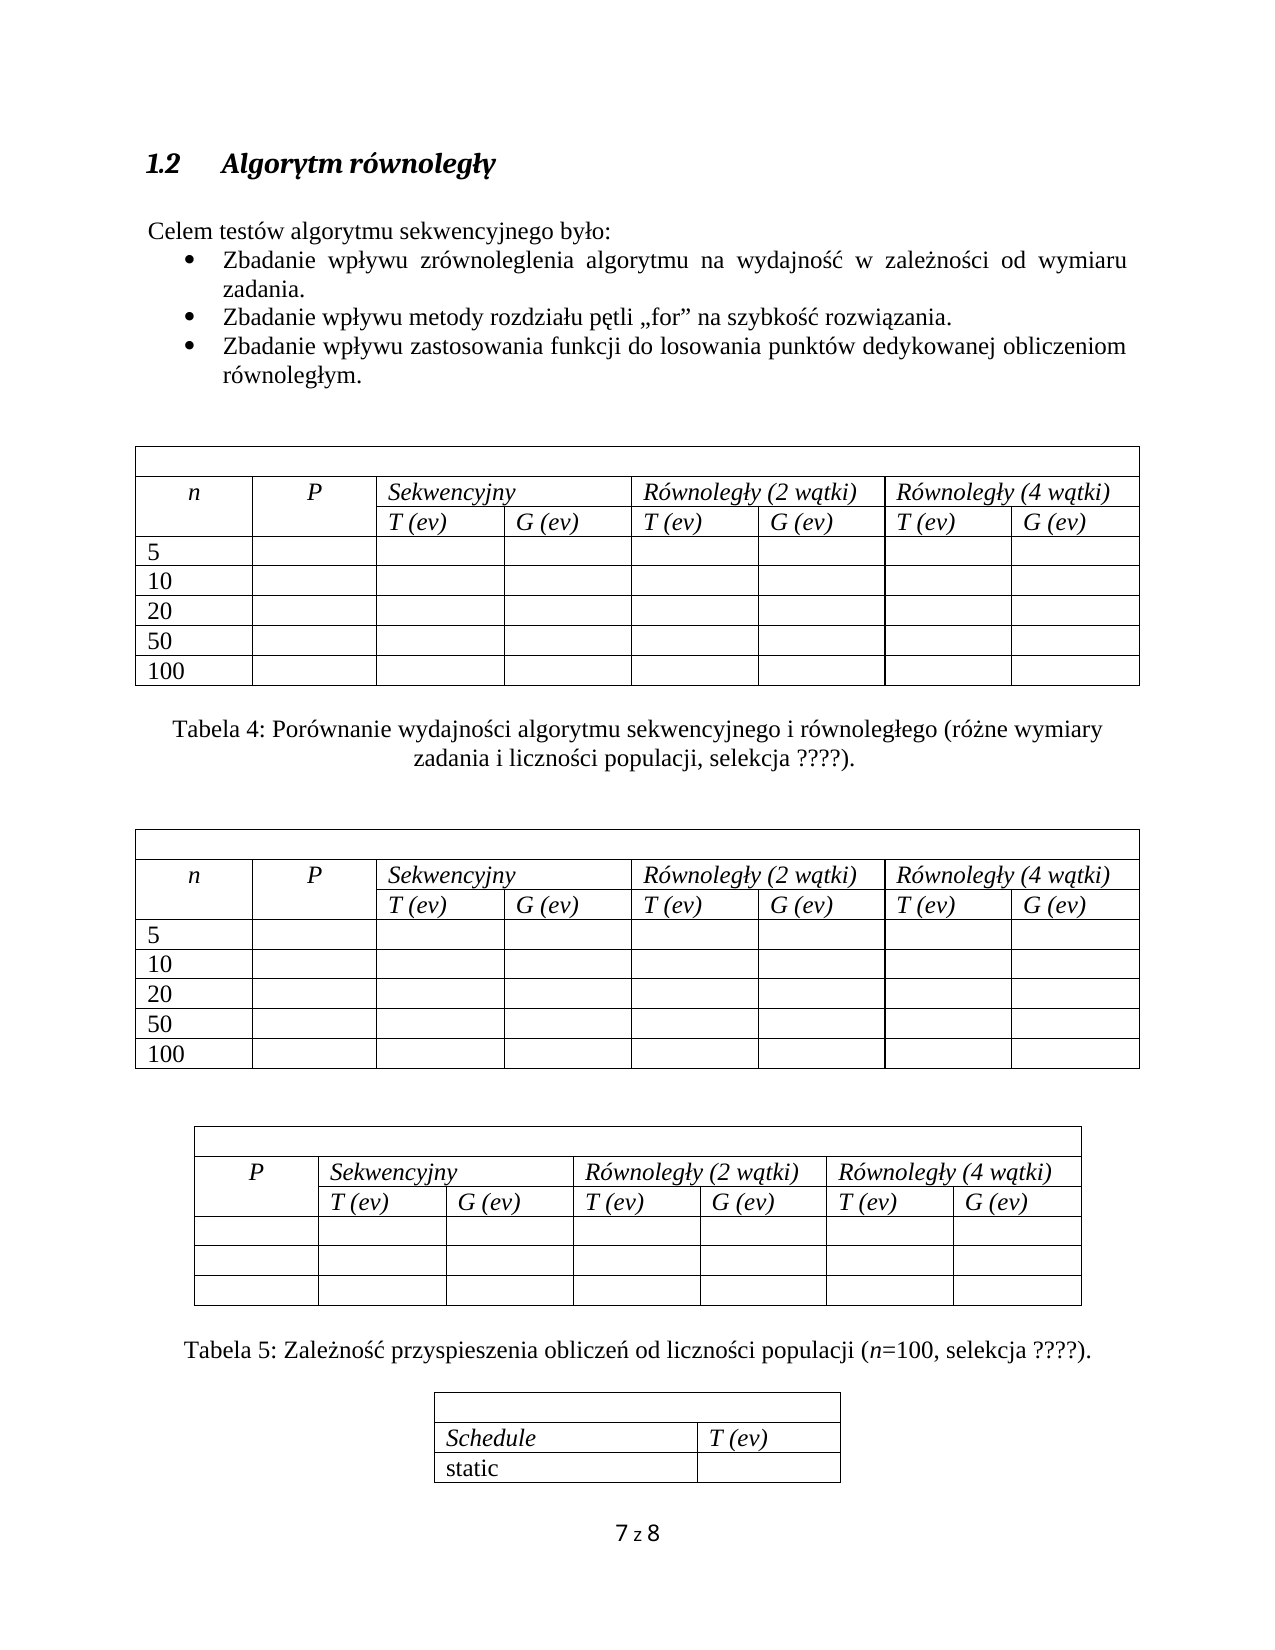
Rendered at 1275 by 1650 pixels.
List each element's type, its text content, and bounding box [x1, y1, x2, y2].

table_cell [632, 566, 758, 595]
table_cell Równoległy (2 wątki) [574, 1157, 826, 1186]
table_cell [1012, 920, 1139, 948]
table_cell [195, 1276, 318, 1305]
table_header [195, 1127, 1081, 1156]
table_cell 10 [136, 950, 252, 978]
table_cell [701, 1276, 826, 1305]
table_cell [1012, 950, 1139, 978]
table_cell [377, 656, 504, 684]
table_cell G (ev) [1012, 507, 1139, 536]
table_header [136, 447, 1139, 476]
table_cell [886, 537, 1011, 565]
table_cell [377, 537, 504, 565]
list Zbadanie wpływu metody rozdziału pętli „for” na szybkość rozwiązania. [185, 302, 1127, 331]
table_cell [759, 656, 884, 684]
table_cell T (ev) [377, 507, 504, 536]
table_cell [759, 566, 884, 595]
table_cell [1012, 537, 1139, 565]
table_cell G (ev) [759, 890, 884, 919]
list Zbadanie wpływu zastosowania funkcji do losowania punktów dedykowanej obliczeniom równoległym. [185, 331, 1127, 389]
table_cell [632, 1009, 758, 1038]
table_cell [377, 979, 504, 1008]
table_cell [632, 950, 758, 978]
table_cell T (ev) [886, 890, 1011, 919]
table_cell Równoległy (4 wątki) [886, 477, 1139, 506]
subtitle Algorytm równoległy [146, 148, 1127, 181]
table_cell [827, 1246, 953, 1275]
table_cell Równoległy (2 wątki) [632, 860, 884, 889]
table_cell 100 [136, 1039, 252, 1068]
table_cell [195, 1217, 318, 1245]
table_cell static [435, 1453, 697, 1482]
table_cell T (ev) [698, 1423, 840, 1452]
table_cell [377, 1009, 504, 1038]
table_cell G (ev) [759, 507, 884, 536]
table_cell G (ev) [505, 507, 631, 536]
table_cell [632, 656, 758, 684]
table_cell [195, 1246, 318, 1275]
table_cell T (ev) [574, 1187, 700, 1216]
table_cell 20 [136, 596, 252, 625]
table_cell [886, 1009, 1011, 1038]
table_cell [886, 979, 1011, 1008]
table_cell n [136, 477, 252, 536]
table_cell [253, 626, 376, 655]
table_cell P [253, 860, 376, 919]
table_cell Sekwencyjny [319, 1157, 573, 1186]
table_cell [505, 596, 631, 625]
table_cell [886, 1039, 1011, 1068]
table_cell P [195, 1157, 318, 1216]
table_cell [1012, 979, 1139, 1008]
table_cell [505, 566, 631, 595]
table_cell [759, 1009, 884, 1038]
table_cell [1012, 596, 1139, 625]
list Zbadanie wpływu zrównoleglenia algorytmu na wydajność w zależności od wymiaru zadania. [185, 245, 1127, 302]
table_cell T (ev) [827, 1187, 953, 1216]
table_cell 10 [136, 566, 252, 595]
table_cell Sekwencyjny [377, 860, 631, 889]
table_cell [701, 1217, 826, 1245]
table_cell [319, 1246, 446, 1275]
table_cell [886, 656, 1011, 684]
table_cell [759, 537, 884, 565]
table_cell [253, 950, 376, 978]
table_cell [253, 1039, 376, 1068]
table_cell [632, 596, 758, 625]
table_cell [954, 1217, 1081, 1245]
table_cell [759, 1039, 884, 1068]
table_cell G (ev) [447, 1187, 573, 1216]
table_cell 5 [136, 920, 252, 948]
table_cell [505, 920, 631, 948]
table_cell [253, 656, 376, 684]
table_cell G (ev) [954, 1187, 1081, 1216]
table_cell Schedule [435, 1423, 697, 1452]
table_cell [377, 920, 504, 948]
table_cell 5 [136, 537, 252, 565]
table_cell [1012, 656, 1139, 684]
table_cell 50 [136, 1009, 252, 1038]
table_cell [253, 566, 376, 595]
table_cell [954, 1246, 1081, 1275]
table_cell [954, 1276, 1081, 1305]
table_cell [1012, 1009, 1139, 1038]
table_cell [253, 920, 376, 948]
table_cell Sekwencyjny [377, 477, 631, 506]
text Tabela 5: Zależność przyspieszenia obliczeń od liczności populacji (n=100, selekcja ????). [148, 1335, 1127, 1363]
table_cell [1012, 566, 1139, 595]
table_cell [319, 1217, 446, 1245]
table_cell [827, 1217, 953, 1245]
table_cell [759, 920, 884, 948]
table_cell [377, 626, 504, 655]
table_cell [253, 979, 376, 1008]
table_cell [759, 596, 884, 625]
table_cell G (ev) [1012, 890, 1139, 919]
table_cell T (ev) [886, 507, 1011, 536]
table_cell T (ev) [632, 507, 758, 536]
table_cell T (ev) [319, 1187, 446, 1216]
table_cell [759, 979, 884, 1008]
table_cell G (ev) [505, 890, 631, 919]
table_cell P [253, 477, 376, 536]
table_cell [632, 979, 758, 1008]
table_header [136, 830, 1139, 859]
table_cell [505, 1009, 631, 1038]
table_cell [447, 1217, 573, 1245]
text Celem testów algorytmu sekwencyjnego było: [148, 216, 1127, 245]
table_cell [447, 1276, 573, 1305]
table_cell [759, 626, 884, 655]
table_cell [253, 537, 376, 565]
table_cell 100 [136, 656, 252, 684]
table_cell Równoległy (4 wątki) [827, 1157, 1081, 1186]
table_cell [1012, 626, 1139, 655]
table_cell [759, 950, 884, 978]
table_cell [377, 950, 504, 978]
table_cell 20 [136, 979, 252, 1008]
table_cell [319, 1276, 446, 1305]
table_cell [827, 1276, 953, 1305]
table_cell [505, 950, 631, 978]
table_cell [505, 979, 631, 1008]
table_cell n [136, 860, 252, 919]
table_cell [377, 566, 504, 595]
table_cell T (ev) [632, 890, 758, 919]
table_cell [886, 626, 1011, 655]
table_cell [574, 1276, 700, 1305]
table_cell [505, 537, 631, 565]
table_cell Równoległy (4 wątki) [886, 860, 1139, 889]
table_cell [632, 1039, 758, 1068]
table_cell [886, 566, 1011, 595]
table_header [435, 1393, 840, 1422]
table_cell T (ev) [377, 890, 504, 919]
table_cell [377, 1039, 504, 1068]
table_cell [377, 596, 504, 625]
table_cell [632, 626, 758, 655]
table_cell [886, 920, 1011, 948]
table_cell [574, 1246, 700, 1275]
text Tabela 4: Porównanie wydajności algorytmu sekwencyjnego i równoległego (różne wymiary zadania i liczności populacji, selekcja ????). [148, 714, 1127, 772]
table_cell G (ev) [701, 1187, 826, 1216]
table_cell [505, 626, 631, 655]
table_cell [632, 537, 758, 565]
table_cell Równoległy (2 wątki) [632, 477, 884, 506]
table_cell [447, 1246, 573, 1275]
table_cell [886, 596, 1011, 625]
table_cell [1012, 1039, 1139, 1068]
table_cell [253, 596, 376, 625]
table_cell [698, 1453, 840, 1482]
table_cell [632, 920, 758, 948]
table_cell [253, 1009, 376, 1038]
table_cell [505, 656, 631, 684]
table_cell [505, 1039, 631, 1068]
table_cell [574, 1217, 700, 1245]
table_cell 50 [136, 626, 252, 655]
table_cell [701, 1246, 826, 1275]
table_cell [886, 950, 1011, 978]
